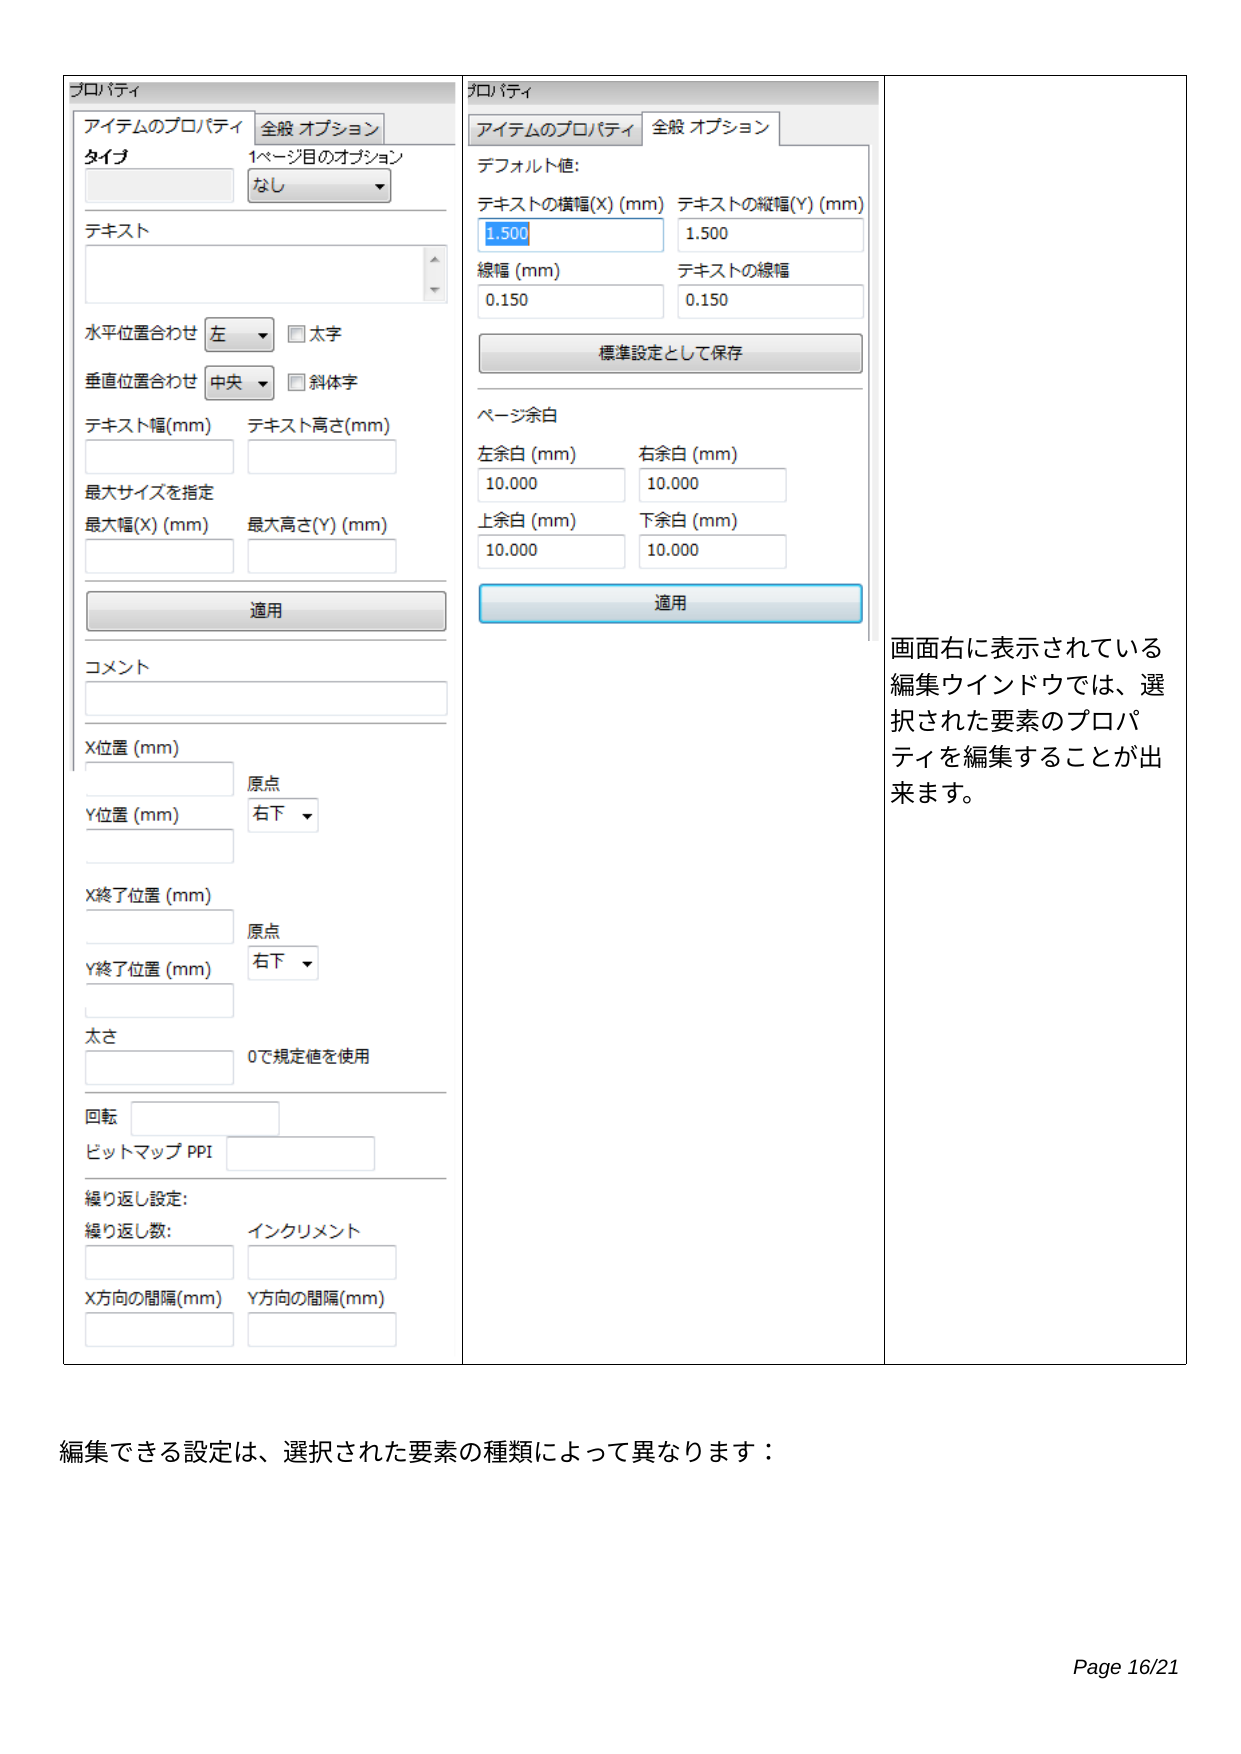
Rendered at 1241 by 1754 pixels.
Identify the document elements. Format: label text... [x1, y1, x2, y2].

text 編集できる設定は、選択された要素の種類によって異なります： [59, 1432, 1181, 1468]
table_header [64, 76, 462, 1363]
table_header 画面右に表示されている編集ウインドウでは、選択された要素のプロパティを編集することが出来ます。 [885, 76, 1186, 1363]
table_header [463, 76, 884, 1363]
